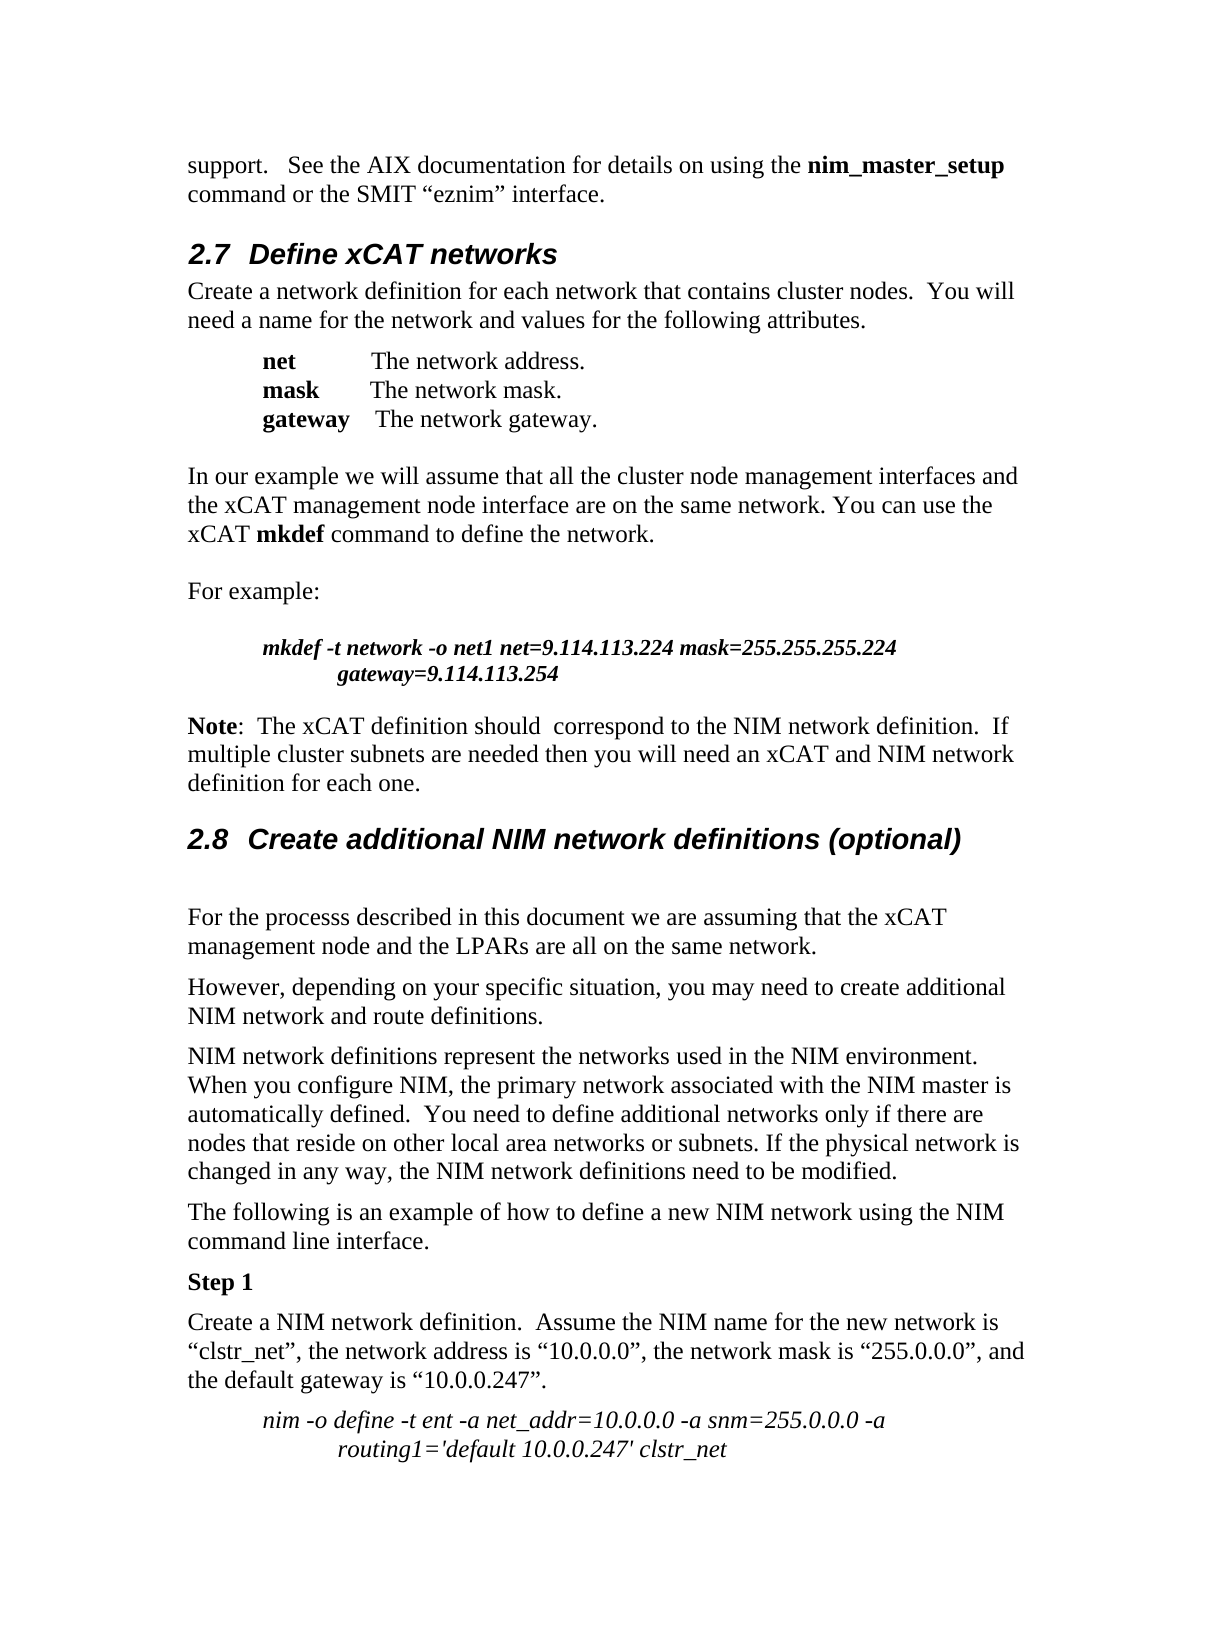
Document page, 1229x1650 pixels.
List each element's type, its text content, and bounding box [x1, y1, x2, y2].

text For the processs described in this document we are assuming that the xCAT management node and the LPARs are all on the same network. [187, 902, 1041, 960]
text nim -o define -t ent -a net_addr=10.0.0.0 -a snm=255.0.0.0 -a routing1='default 10.0.0.247' clstr_net [262, 1406, 1041, 1463]
text Create a network definition for each network that contains cluster nodes. You will need a name for the network and values for the following attributes. [187, 276, 1041, 334]
text Step 1 [187, 1267, 1041, 1295]
subtitle Define xCAT networks [189, 237, 1041, 270]
text gateway The network gateway. [187, 404, 1041, 433]
list Note: The xCAT definition should correspond to the NIM network definition. If multiple cluster subnets are needed then you will need an xCAT and NIM network definition for each one. [150, 711, 1041, 797]
text support. See the AIX documentation for details on using the nim_master_setup command or the SMIT “eznim” interface. [187, 150, 1041, 207]
text net The network address. [187, 346, 1041, 375]
text mkdef -t network -o net1 net=9.114.113.224 mask=255.255.255.224 gateway=9.114.113.254 [187, 634, 1041, 687]
text The following is an example of how to define a new NIM network using the NIM command line interface. [187, 1197, 1041, 1255]
text However, depending on your specific situation, you may need to create additional NIM network and route definitions. [187, 972, 1041, 1029]
subtitle Create additional NIM network definitions (optional) [187, 822, 1041, 856]
text In our example we will assume that all the cluster node management interfaces and the xCAT management node interface are on the same network. You can use the xCAT mkdef command to define the network. [187, 461, 1041, 548]
text Create a NIM network definition. Assume the NIM name for the new network is “clstr_net”, the network address is “10.0.0.0”, the network mask is “255.0.0.0”, and the default gateway is “10.0.0.247”. [187, 1307, 1041, 1394]
text mask The network mask. [187, 375, 1041, 404]
text NIM network definitions represent the networks used in the NIM environment. When you configure NIM, the primary network associated with the NIM master is automatically defined. You need to define additional networks only if there are nodes that reside on other local area networks or subnets. If the physical network is changed in any way, the NIM network definitions need to be modified. [187, 1041, 1041, 1185]
text For example: [187, 576, 1041, 605]
